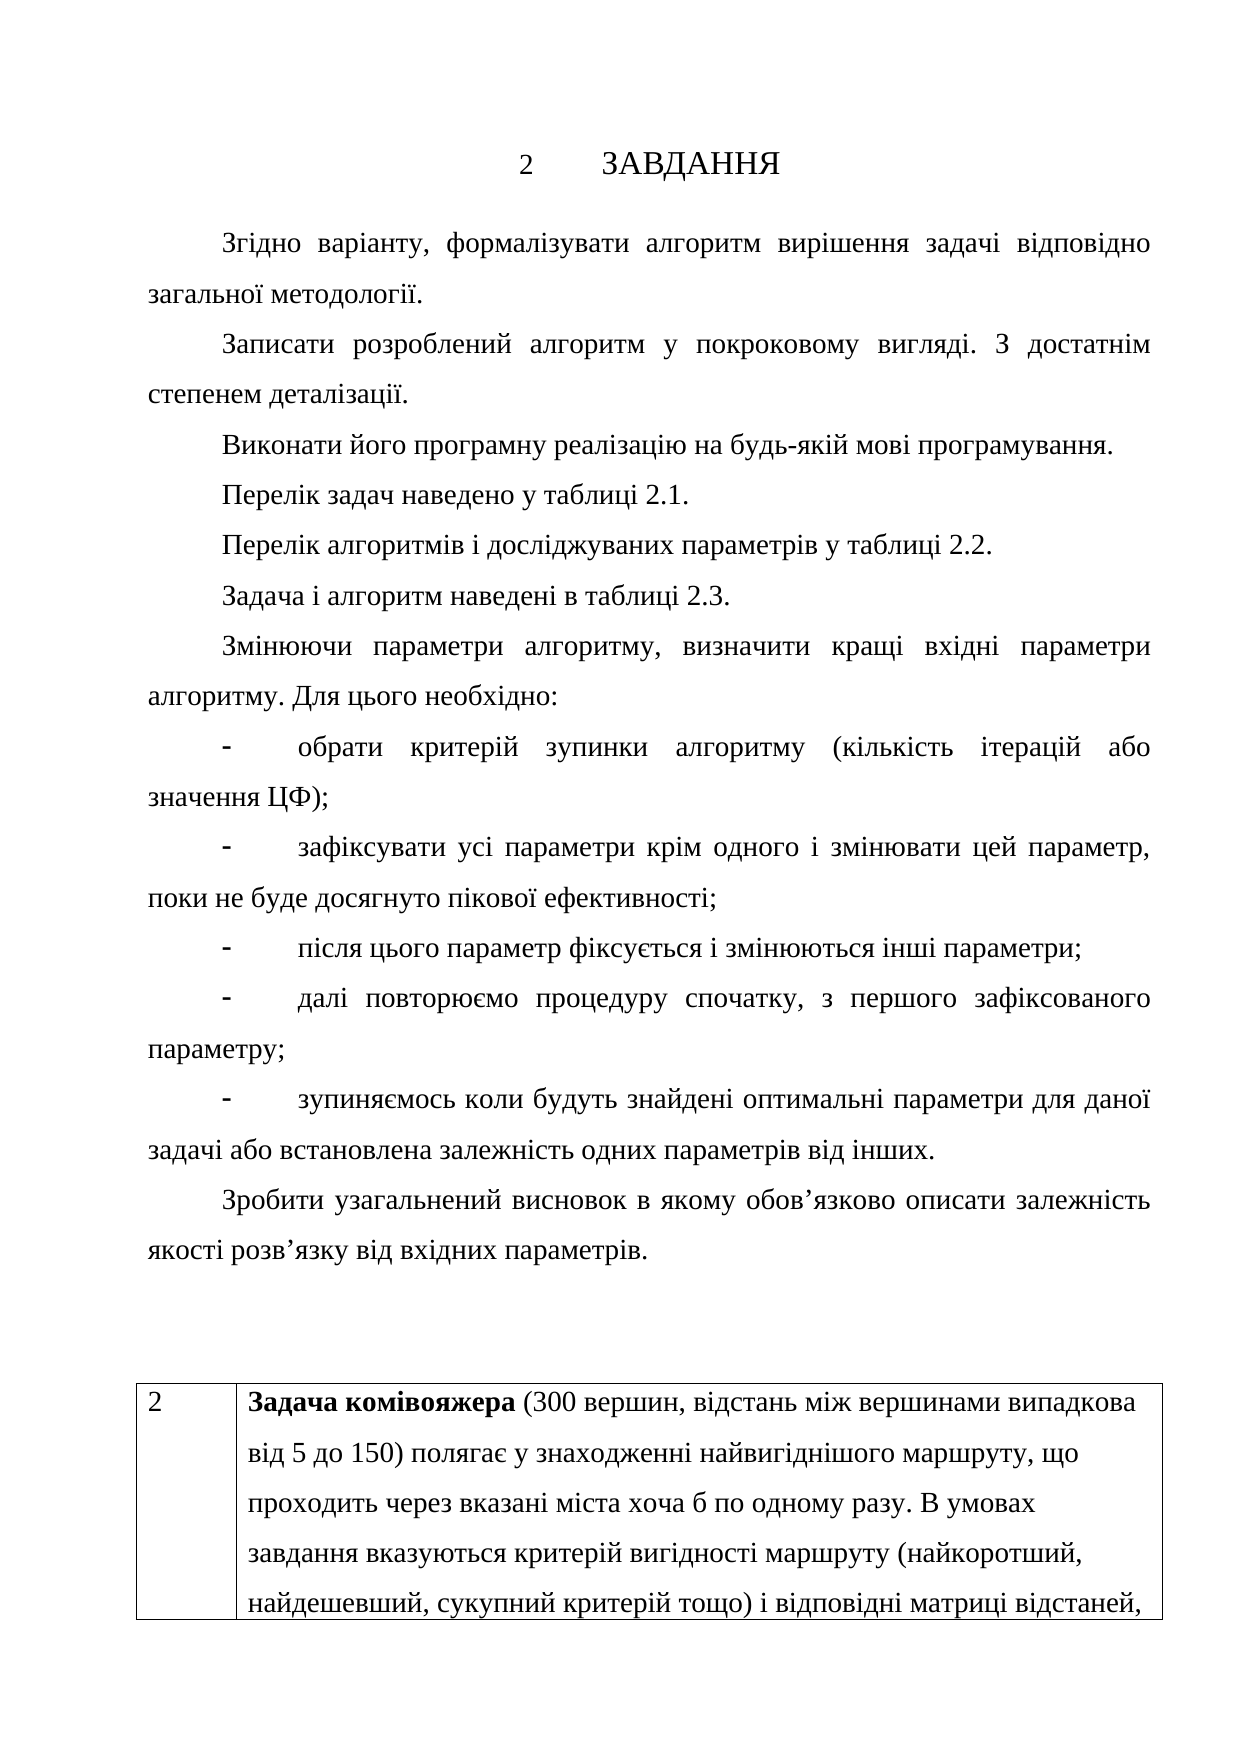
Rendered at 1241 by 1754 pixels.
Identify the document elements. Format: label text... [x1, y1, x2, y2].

table_header 2 [137, 1384, 236, 1619]
text Перелік задач наведено у таблиці 2.1. [148, 477, 1152, 511]
text Задача і алгоритм наведені в таблиці 2.3. [148, 578, 1152, 611]
list зупиняємось коли будуть знайдені оптимальні параметри для даної задачі або встановлена залежність одних параметрів від інших. [148, 1081, 1152, 1165]
text Згідно варіанту, формалізувати алгоритм вирішення задачі відповідно загальної методології. [148, 226, 1152, 309]
text Перелік алгоритмів і досліджуваних параметрів у таблиці 2.2. [148, 527, 1152, 561]
subtitle Завдання [148, 143, 1152, 181]
list після цього параметр фіксується і змінюються інші параметри; [148, 930, 1152, 964]
text Зробити узагальнений висновок в якому обов’язково описати залежність якості розв’язку від вхідних параметрів. [148, 1182, 1152, 1266]
text Змінюючи параметри алгоритму, визначити кращі вхідні параметри алгоритму. Для цього необхідно: [148, 628, 1152, 712]
list зафіксувати усі параметри крім одного і змінювати цей параметр, поки не буде досягнуто пікової ефективності; [148, 829, 1152, 913]
list обрати критерій зупинки алгоритму (кількість ітерацій або значення ЦФ); [148, 729, 1152, 813]
table_header Задача комівояжера (300 вершин, відстань між вершинами випадкова від 5 до 150) полягає у знаходженні найвигіднішого маршруту, що проходить через вказані міста хоча б по одному разу. В умовах завдання вказуються критерій вигідності маршруту (найкоротший, найдешевший, сукупний критерій тощо) і відповідні матриці відстаней, [237, 1384, 1162, 1619]
text Виконати його програмну реалізацію на будь-якій мові програмування. [148, 427, 1152, 460]
text Записати розроблений алгоритм у покроковому вигляді. З достатнім степенем деталізації. [148, 326, 1152, 410]
list далі повторюємо процедуру спочатку, з першого зафіксованого параметру; [148, 981, 1152, 1064]
